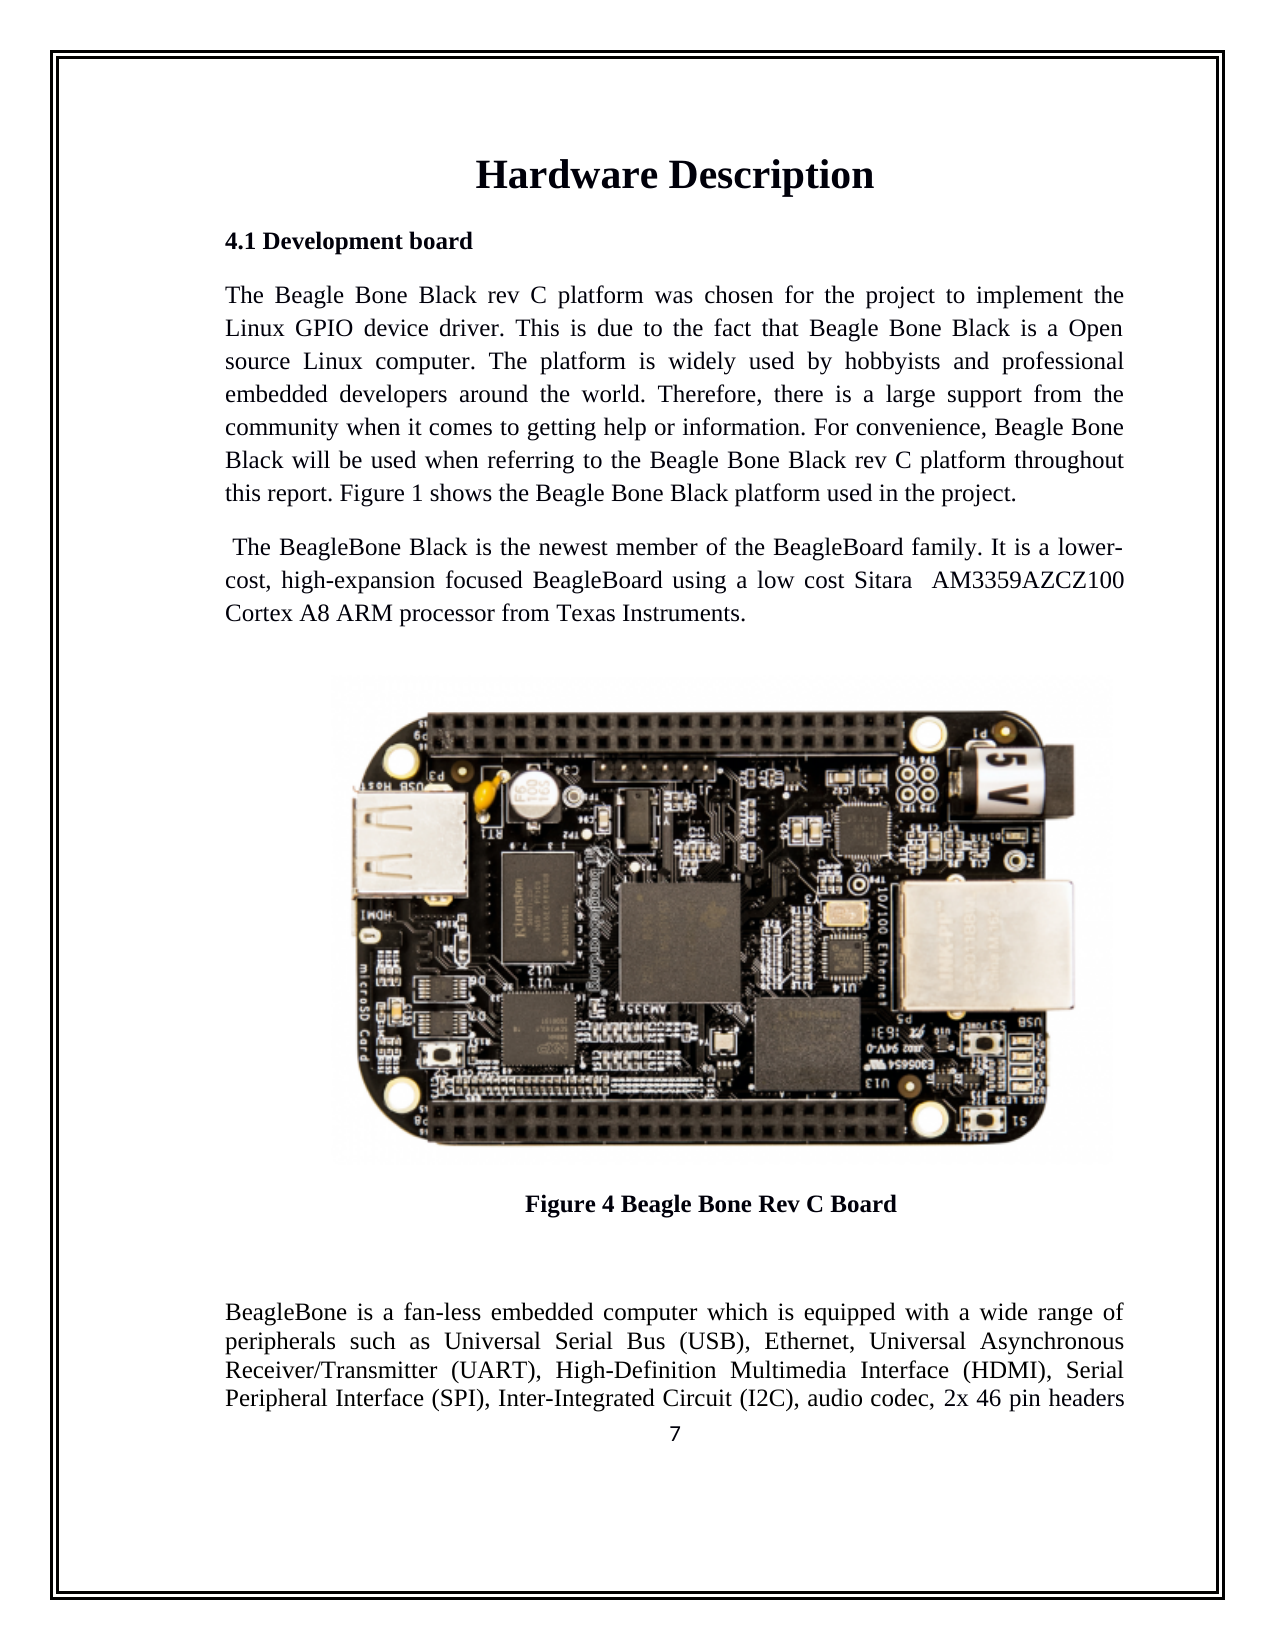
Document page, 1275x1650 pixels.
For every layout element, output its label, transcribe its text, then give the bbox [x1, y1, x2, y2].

text Figure 4 Beagle Bone Rev C Board [225, 1189, 1125, 1218]
text BeagleBone is a fan-less embedded computer which is equipped with a wide range of peripherals such as Universal Serial Bus (USB), Ethernet, Universal Asynchronous Receiver/Transmitter (UART), High-Definition Multimedia Interface (HDMI), Serial Peripheral Interface (SPI), Inter-Integrated Circuit (I2C), audio codec, 2x 46 pin headers [225, 1297, 1125, 1412]
text The Beagle Bone Black rev C platform was chosen for the project to implement the Linux GPIO device driver. This is due to the fact that Beagle Bone Black is a Open source Linux computer. The platform is widely used by hobbyists and professional embedded developers around the world. Therefore, there is a large support from the community when it comes to getting help or information. For convenience, Beagle Bone Black will be used when referring to the Beagle Bone Black rev C platform throughout this report. Figure 1 shows the Beagle Bone Black platform used in the project. [225, 280, 1125, 507]
picture [331, 675, 1113, 1165]
text 4.1 Development board [225, 226, 1125, 255]
text Hardware Description [225, 150, 1125, 198]
text The BeagleBone Black is the newest member of the BeagleBoard family. It is a lower-cost, high-expansion focused BeagleBoard using a low cost Sitara AM3359AZCZ100 Cortex A8 ARM processor from Texas Instruments. [225, 532, 1125, 627]
